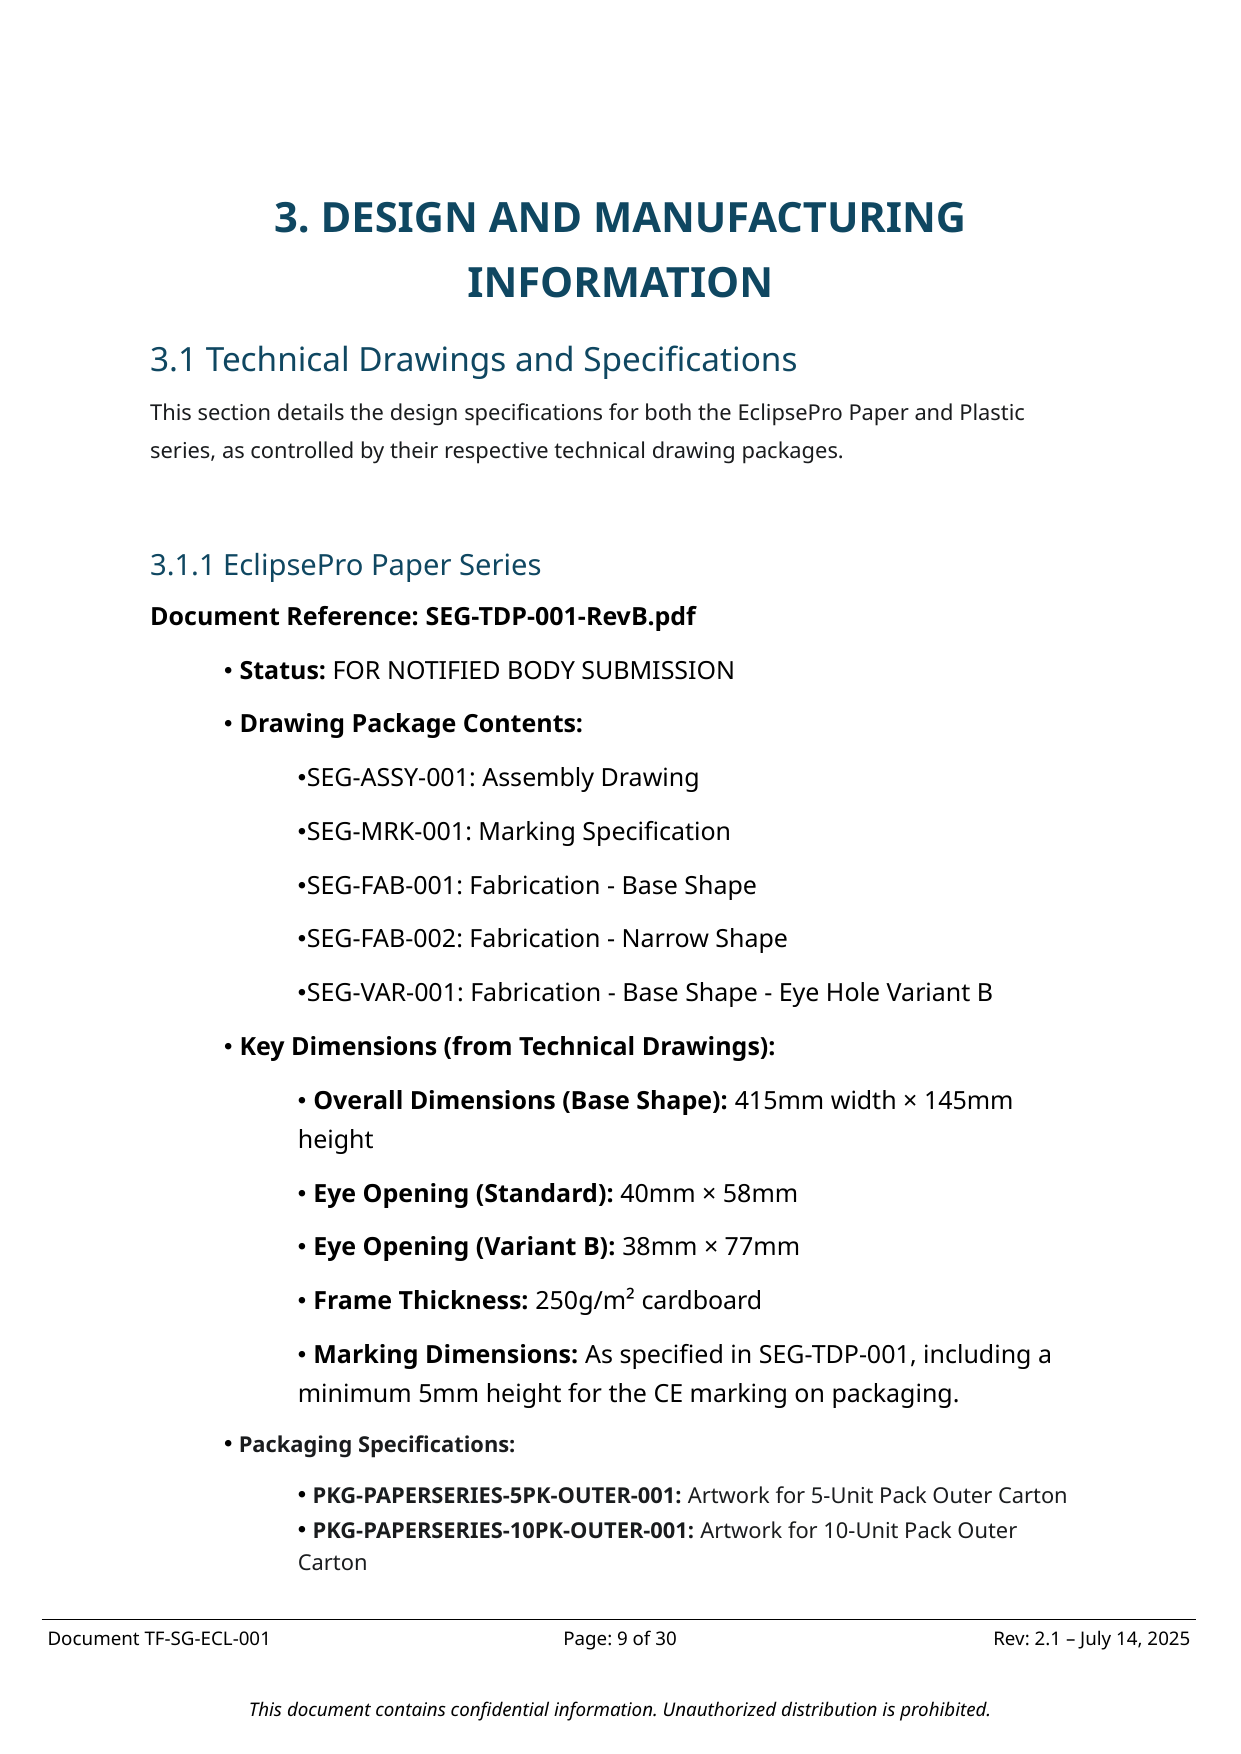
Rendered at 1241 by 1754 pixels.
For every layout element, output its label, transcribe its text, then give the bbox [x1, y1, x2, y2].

list Marking Dimensions: As specified in SEG-TDP-001, including a minimum 5mm height for the CE marking on packaging. [150, 1336, 1090, 1410]
text This section details the design specifications for both the EclipsePro Paper and Plastic series, as controlled by their respective technical drawing packages. [150, 397, 1090, 466]
text Document Reference: SEG-TDP-001-RevB.pdf [150, 598, 1090, 633]
list PKG-PAPERSERIES-10PK-OUTER-001: Artwork for 10-Unit Pack Outer Carton [150, 1514, 1090, 1577]
list Overall Dimensions (Base Shape): 415mm width × 145mm height [150, 1082, 1090, 1156]
list SEG-FAB-002: Fabrication - Narrow Shape [150, 921, 1090, 955]
subtitle 3.1.1 EclipsePro Paper Series [150, 544, 1090, 584]
subtitle 3.1 Technical Drawings and Specifications [150, 336, 1090, 381]
list Key Dimensions (from Technical Drawings): [150, 1028, 1090, 1063]
list Status: FOR NOTIFIED BODY SUBMISSION [150, 652, 1090, 686]
list Packaging Specifications: [150, 1429, 1090, 1459]
list Drawing Package Contents: [150, 706, 1090, 740]
list SEG-VAR-001: Fabrication - Base Shape - Eye Hole Variant B [150, 975, 1090, 1009]
list SEG-ASSY-001: Assembly Drawing [150, 760, 1090, 794]
list Frame Thickness: 250g/m² cardboard [150, 1283, 1090, 1317]
list SEG-MRK-001: Marking Specification [150, 813, 1090, 848]
list Eye Opening (Standard): 40mm × 58mm [150, 1175, 1090, 1209]
list SEG-FAB-001: Fabrication - Base Shape [150, 867, 1090, 901]
list PKG-PAPERSERIES-5PK-OUTER-001: Artwork for 5-Unit Pack Outer Carton [150, 1478, 1090, 1509]
list Eye Opening (Variant B): 38mm × 77mm [150, 1229, 1090, 1263]
subtitle 3. DESIGN AND MANUFACTURING INFORMATION [150, 187, 1090, 310]
